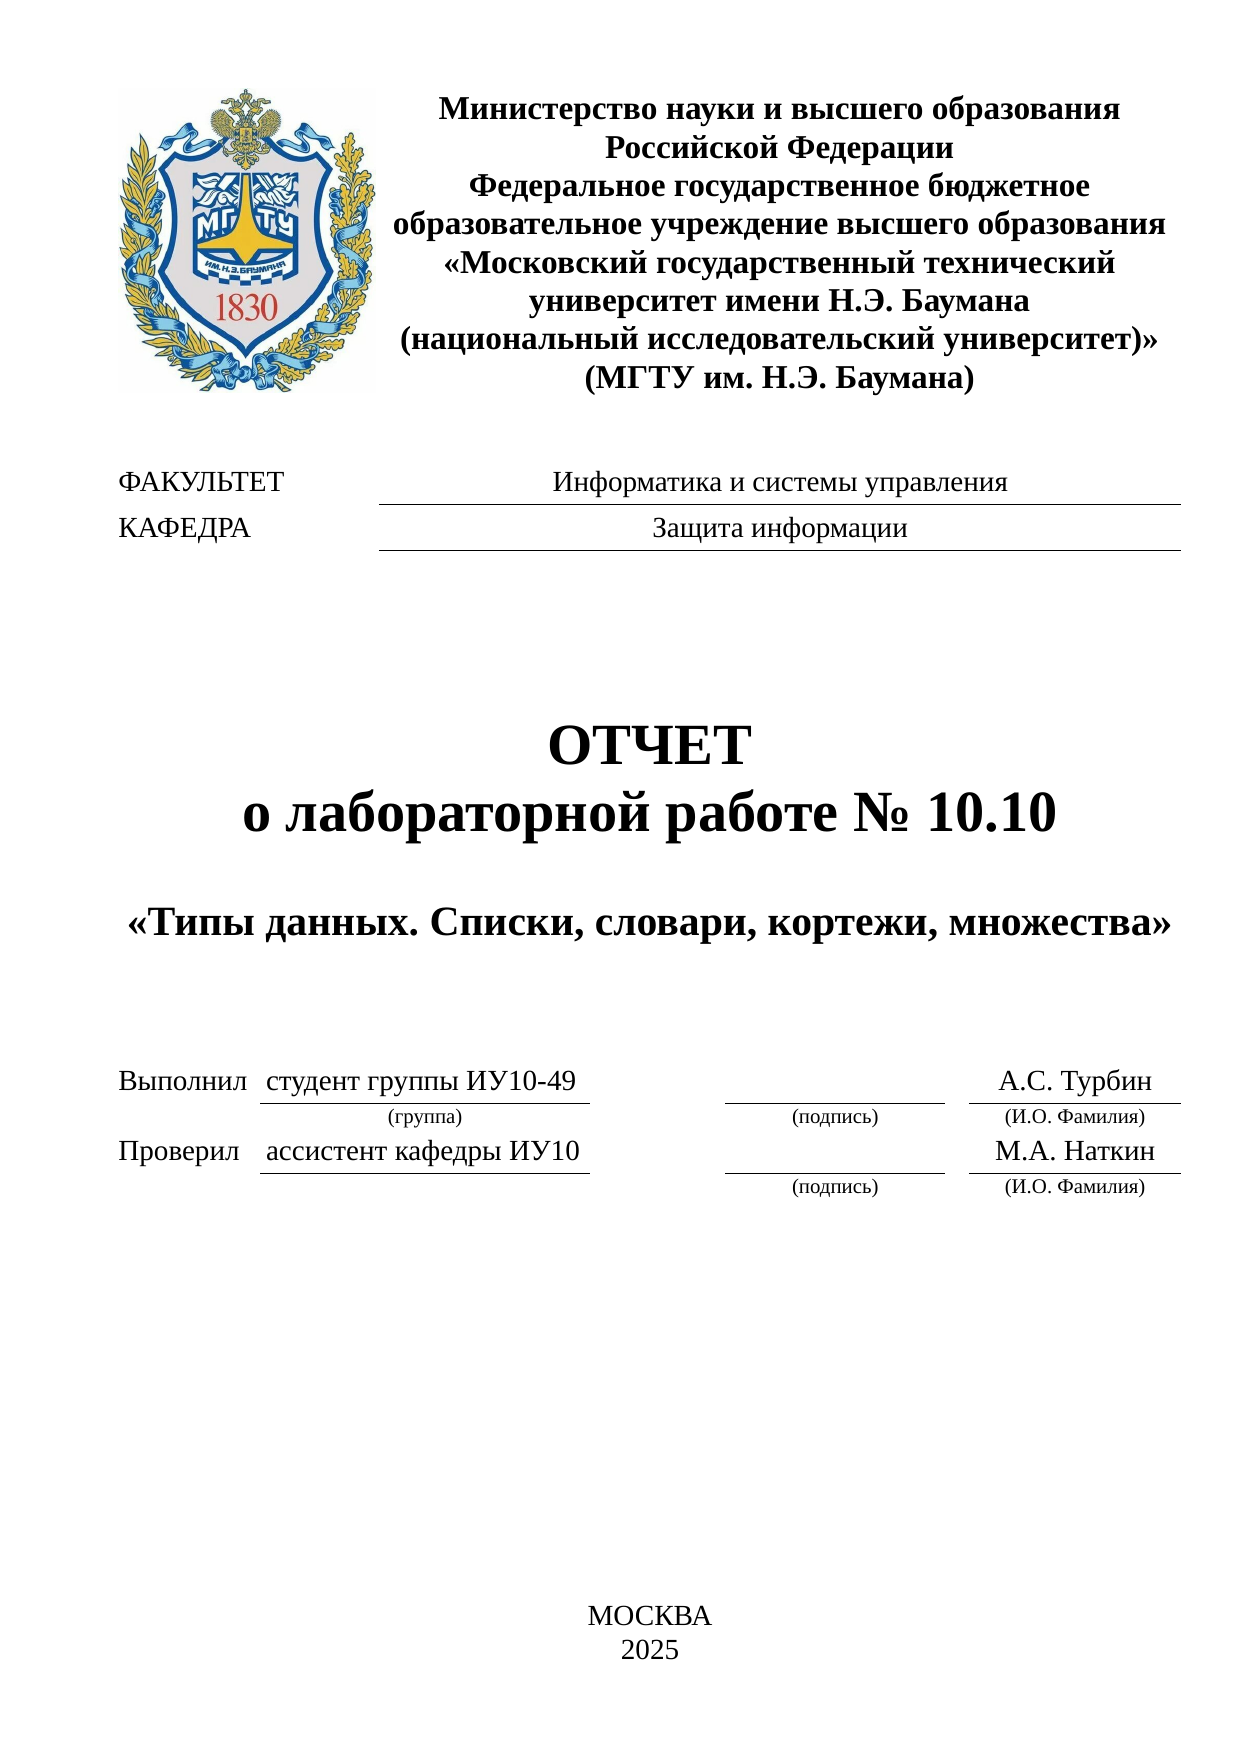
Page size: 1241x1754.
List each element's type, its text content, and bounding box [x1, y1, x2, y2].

table_cell [118, 1173, 260, 1198]
table_cell КАФЕДРА [118, 504, 379, 550]
table_header [945, 1058, 969, 1102]
table_cell [590, 1103, 725, 1128]
table_cell [260, 1174, 589, 1198]
table_cell [590, 1173, 725, 1198]
title ОТЧЕТ о лабораторной работе № 10.10 [118, 710, 1181, 844]
table_header Выполнил [118, 1058, 260, 1102]
table_cell [945, 1128, 969, 1173]
table_header студент группы ИУ10-49 [260, 1058, 589, 1102]
picture [0, 0, 211, 64]
table_cell (подпись) [725, 1104, 945, 1128]
table_cell [945, 1103, 969, 1128]
subtitle «Типы данных. Списки, словари, кортежи, множества» [118, 896, 1181, 944]
table_cell (И.О. Фамилия) [969, 1104, 1181, 1128]
table_cell [725, 1128, 945, 1173]
table_cell ассистент кафедры ИУ10 [260, 1128, 589, 1173]
table_cell М.А. Наткин [969, 1128, 1181, 1173]
table_cell [590, 1128, 725, 1173]
table_cell (подпись) [725, 1174, 945, 1198]
table_cell (группа) [260, 1104, 589, 1128]
table_cell [118, 1103, 260, 1128]
table_header [590, 1058, 725, 1102]
picture [118, 88, 376, 393]
table_cell Защита информации [379, 505, 1181, 550]
table_header [725, 1058, 945, 1102]
table_cell [945, 1173, 969, 1198]
table_header А.С. Турбин [969, 1058, 1181, 1102]
table_header ФАКУЛЬТЕТ [118, 459, 379, 504]
table_cell (И.О. Фамилия) [969, 1174, 1181, 1198]
table_cell Проверил [118, 1128, 260, 1173]
table_header Информатика и системы управления [379, 459, 1181, 504]
